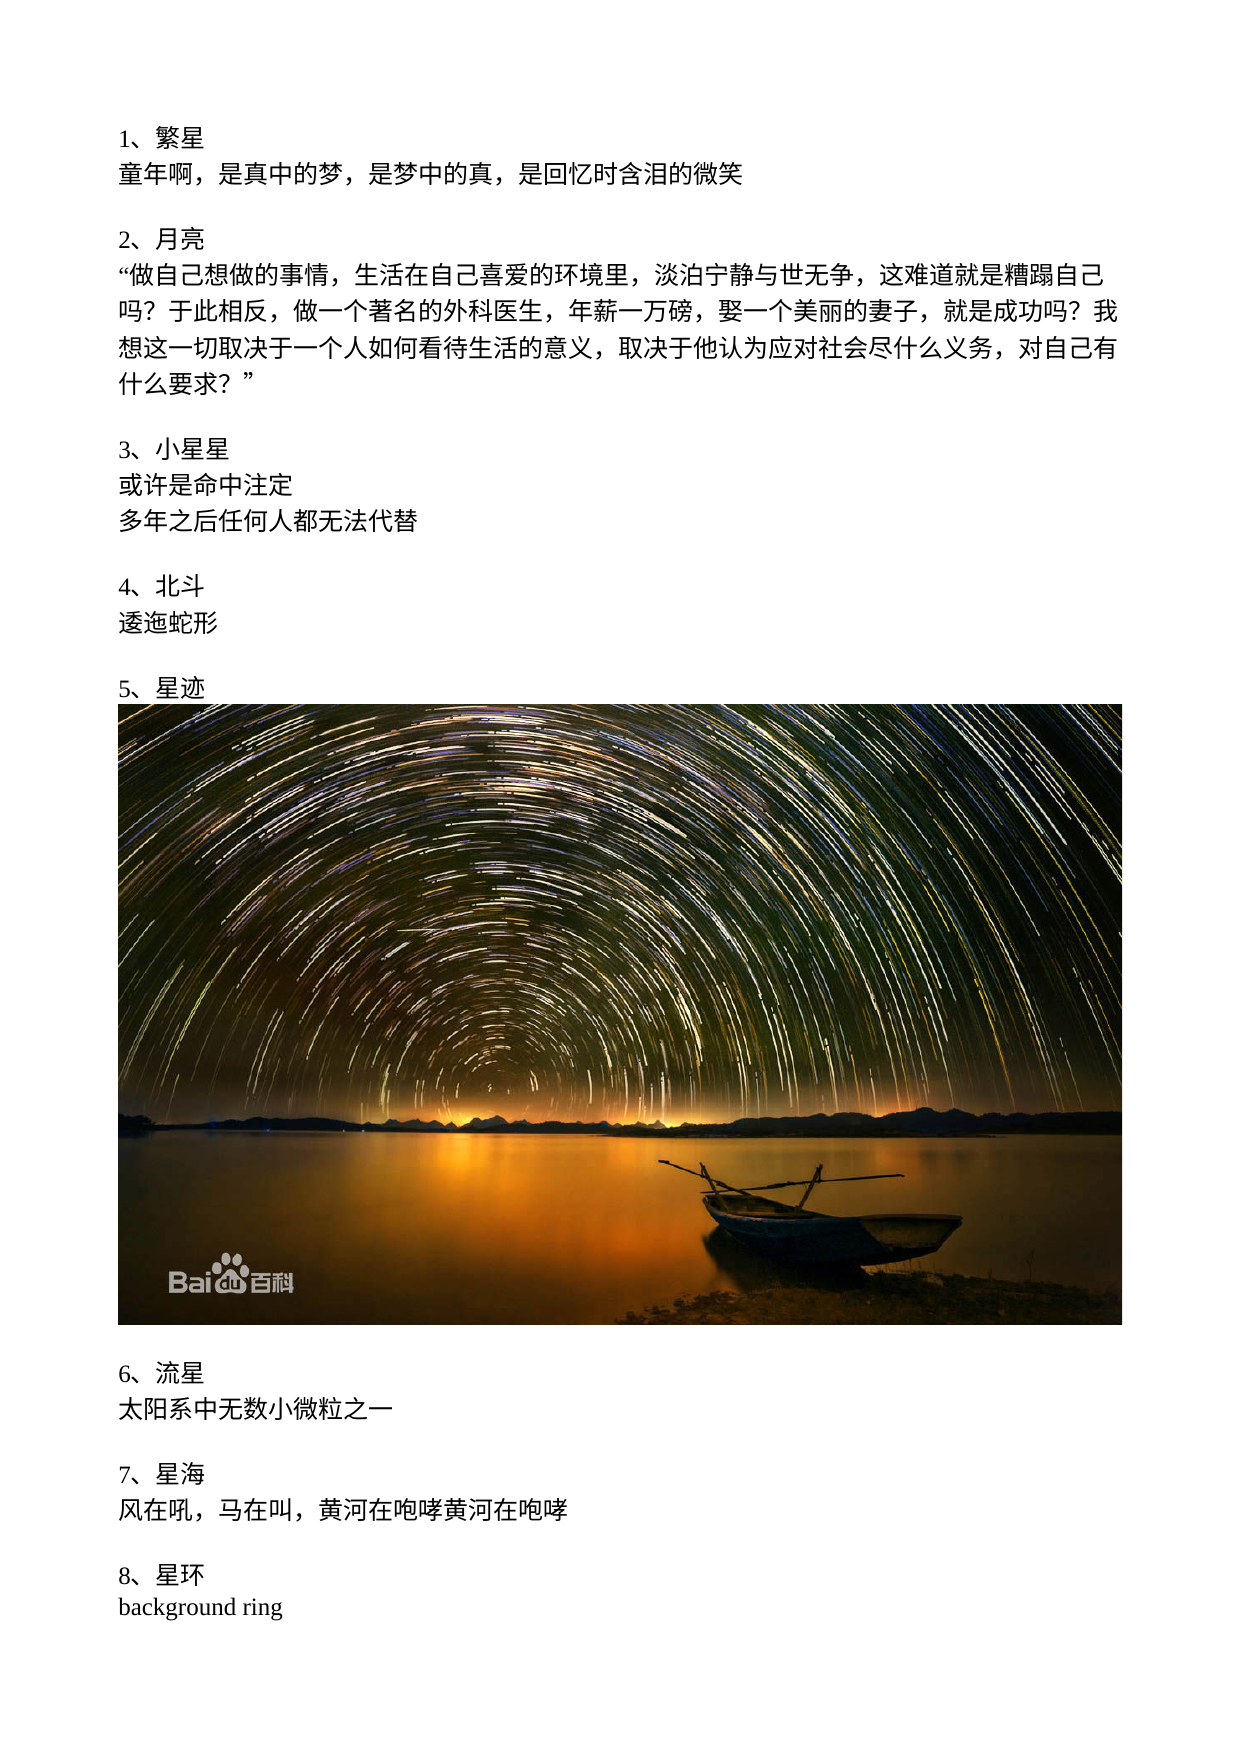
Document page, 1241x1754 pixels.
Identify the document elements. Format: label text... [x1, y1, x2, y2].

text 8、星环 [118, 1556, 1122, 1592]
text “做自己想做的事情，生活在自己喜爱的环境里，淡泊宁静与世无争，这难道就是糟蹋自己吗？于此相反，做一个著名的外科医生，年薪一万磅，娶一个美丽的妻子，就是成功吗？我想这一切取决于一个人如何看待生活的意义，取决于他认为应对社会尽什么义务，对自己有什么要求？” [118, 256, 1122, 401]
text 风在吼，马在叫，黄河在咆哮黄河在咆哮 [118, 1491, 1122, 1527]
text 逶迤蛇形 [118, 603, 1122, 639]
text 2、月亮 [118, 219, 1122, 256]
text 6、流星 [118, 1353, 1122, 1389]
picture [118, 704, 1123, 1325]
text 4、北斗 [118, 567, 1122, 603]
text 太阳系中无数小微粒之一 [118, 1389, 1122, 1426]
text 1、繁星 [118, 118, 1122, 154]
text 或许是命中注定 [118, 466, 1122, 502]
text 7、星海 [118, 1454, 1122, 1491]
text 3、小星星 [118, 429, 1122, 466]
text 童年啊，是真中的梦，是梦中的真，是回忆时含泪的微笑 [118, 154, 1122, 191]
text 5、星迹 [118, 668, 1122, 704]
text 多年之后任何人都无法代替 [118, 502, 1122, 538]
text background ring [118, 1592, 1122, 1621]
